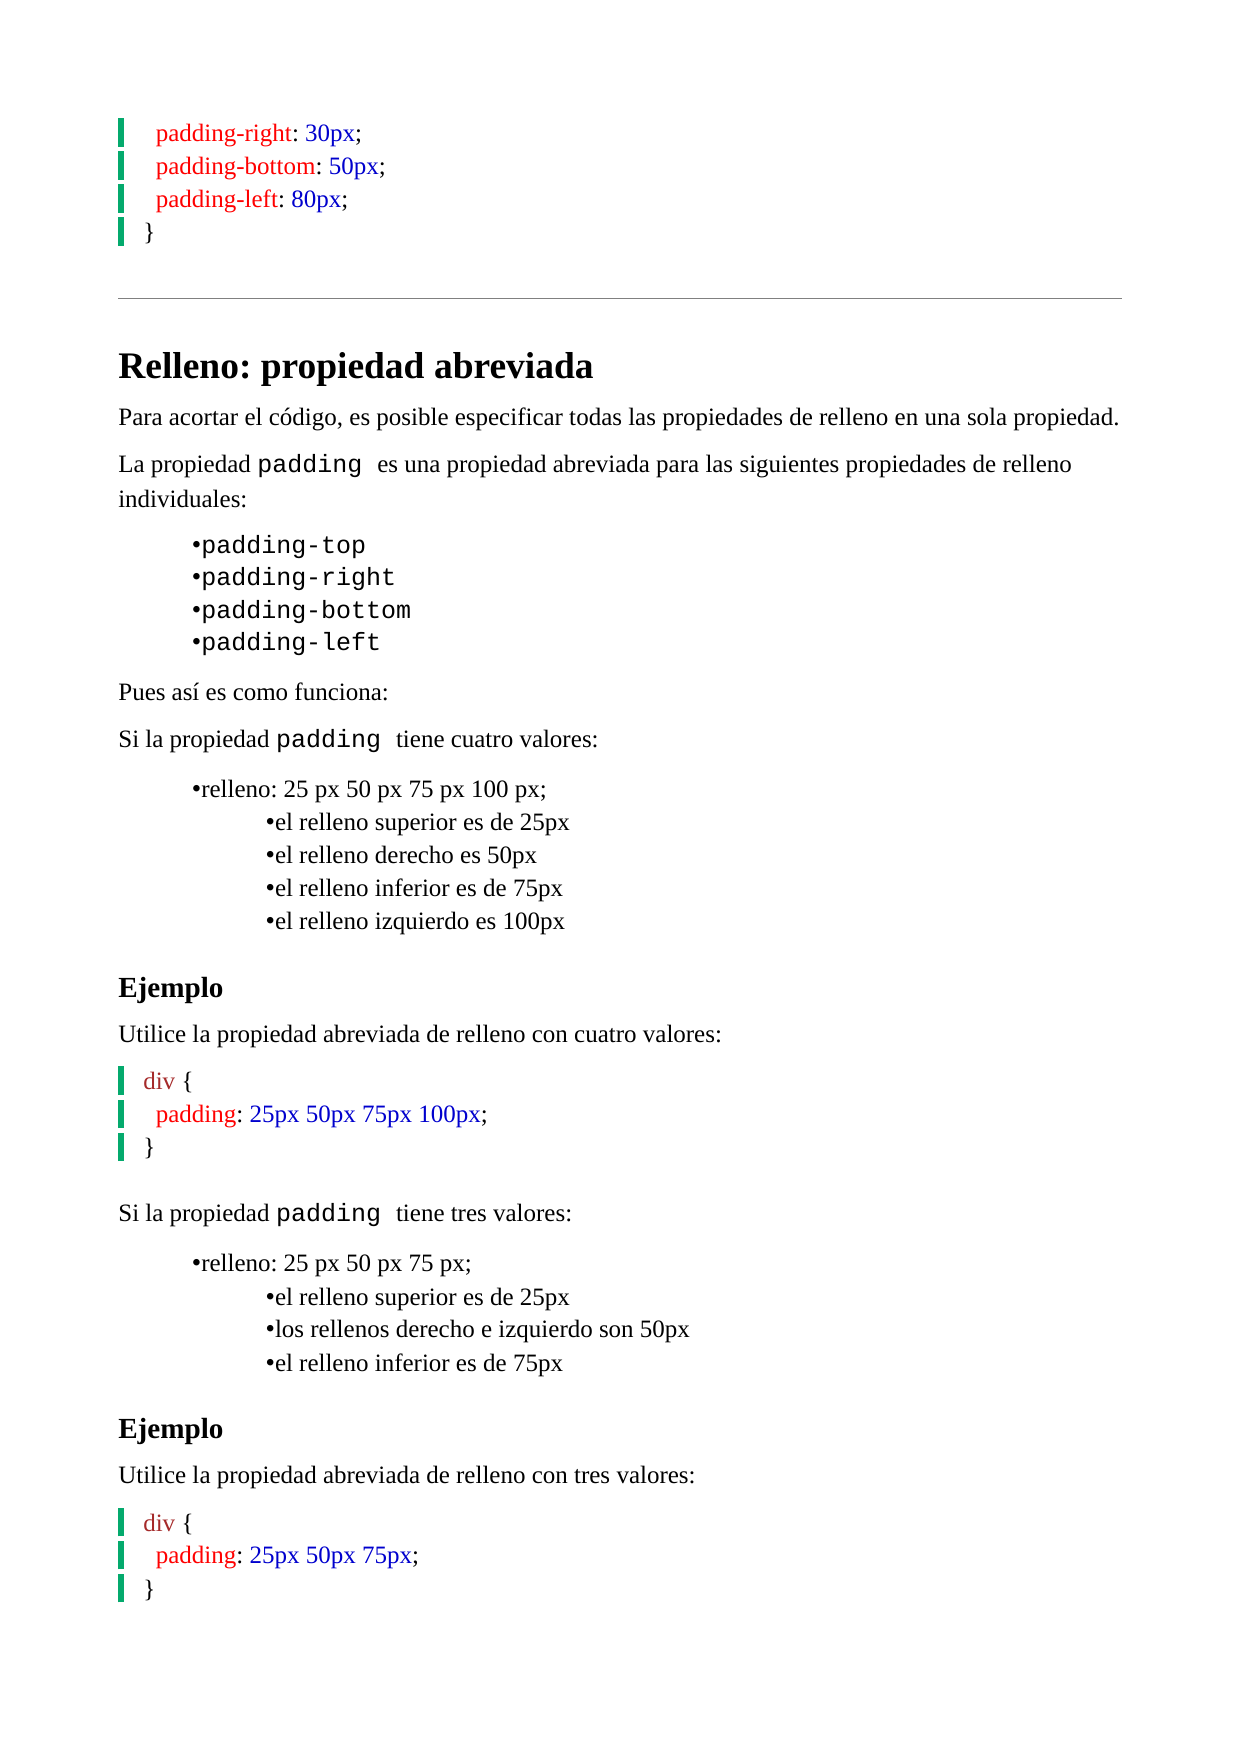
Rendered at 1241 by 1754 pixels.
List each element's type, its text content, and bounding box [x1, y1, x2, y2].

subtitle Ejemplo [118, 1411, 1122, 1444]
subtitle Ejemplo [118, 970, 1122, 1003]
list padding-left [118, 630, 1122, 658]
list relleno: 25 px 50 px 75 px 100 px; [118, 774, 1122, 803]
text Si la propiedad padding tiene tres valores: [118, 1198, 1122, 1229]
text Pues así es como funciona: [118, 677, 1122, 706]
list padding-bottom [118, 597, 1122, 626]
text Para acortar el código, es posible especificar todas las propiedades de relleno en una sola propiedad. [118, 402, 1122, 431]
list el relleno inferior es de 75px [118, 873, 1122, 902]
list padding-top [118, 532, 1122, 561]
list el relleno derecho es 50px [118, 840, 1122, 869]
text div { padding: 25px 50px 75px; } [118, 1508, 1122, 1602]
text La propiedad padding es una propiedad abreviada para las siguientes propiedades de relleno individuales: [118, 449, 1122, 513]
list padding-right [118, 565, 1122, 593]
list los rellenos derecho e izquierdo son 50px [118, 1314, 1122, 1343]
list relleno: 25 px 50 px 75 px; [118, 1248, 1122, 1277]
text padding-right: 30px; padding-bottom: 50px; padding-left: 80px; } [118, 118, 1122, 246]
list el relleno inferior es de 75px [118, 1348, 1122, 1376]
list el relleno superior es de 25px [118, 807, 1122, 836]
text Utilice la propiedad abreviada de relleno con cuatro valores: [118, 1019, 1122, 1048]
text Utilice la propiedad abreviada de relleno con tres valores: [118, 1460, 1122, 1489]
list el relleno superior es de 25px [118, 1282, 1122, 1310]
text Si la propiedad padding tiene cuatro valores: [118, 724, 1122, 755]
text div { padding: 25px 50px 75px 100px; } [118, 1066, 1122, 1161]
subtitle Relleno: propiedad abreviada [118, 343, 1122, 386]
list el relleno izquierdo es 100px [118, 906, 1122, 935]
